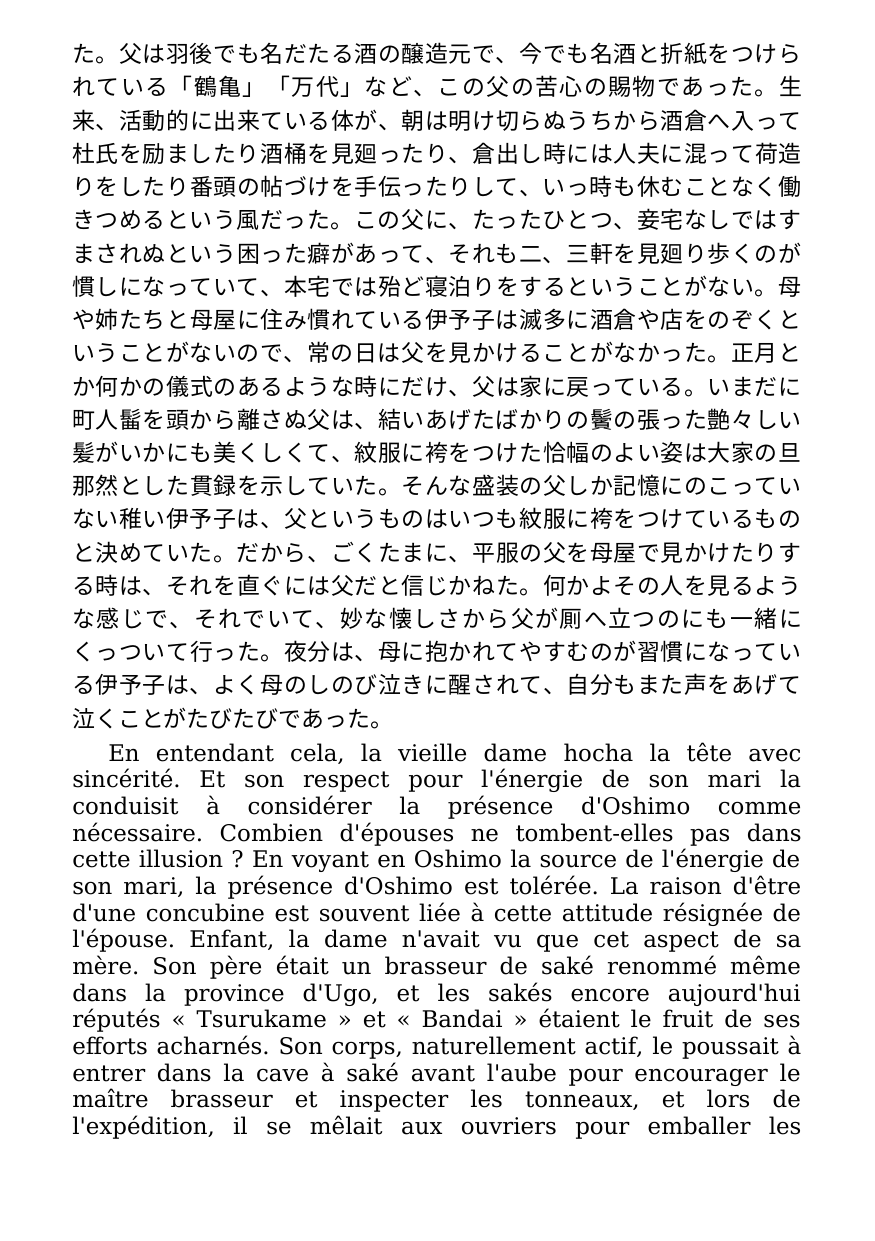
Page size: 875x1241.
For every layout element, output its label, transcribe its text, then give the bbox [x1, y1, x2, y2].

text En entendant cela, la vieille dame hocha la tête avec sincérité. Et son respect pour l'énergie de son mari la conduisit à considérer la présence d'Oshimo comme nécessaire. Combien d'épouses ne tombent-elles pas dans cette illusion ? En voyant en Oshimo la source de l'énergie de son mari, la présence d'Oshimo est tolérée. La raison d'être d'une concubine est souvent liée à cette attitude résignée de l'épouse. Enfant, la dame n'avait vu que cet aspect de sa mère. Son père était un brasseur de saké renommé même dans la province d'Ugo, et les sakés encore aujourd'hui réputés « Tsurukame » et « Bandai » étaient le fruit de ses efforts acharnés. Son corps, naturellement actif, le poussait à entrer dans la cave à saké avant l'aube pour encourager le maître brasseur et inspecter les tonneaux, et lors de l'expédition, il se mêlait aux ouvriers pour emballer les [72, 740, 802, 1140]
text た。父は羽後でも名だたる酒の醸造元で、今でも名酒と折紙をつけられている「鶴亀」「万代」など、この父の苦心の賜物であった。生来、活動的に出来ている体が、朝は明け切らぬうちから酒倉へ入って杜氏を励ましたり酒桶を見廻ったり、倉出し時には人夫に混って荷造りをしたり番頭の帖づけを手伝ったりして、いっ時も休むことなく働きつめるという風だった。この父に、たったひとつ、妾宅なしではすまされぬという困った癖があって、それも二、三軒を見廻り歩くのが慣しになっていて、本宅では殆ど寝泊りをするということがない。母や姉たちと母屋に住み慣れている伊予子は滅多に酒倉や店をのぞくということがないので、常の日は父を見かけることがなかった。正月とか何かの儀式のあるような時にだけ、父は家に戻っている。いまだに町人髷を頭から離さぬ父は、結いあげたばかりの鬢の張った艶々しい髪がいかにも美くしくて、紋服に袴をつけた恰幅のよい姿は大家の旦那然とした貫録を示していた。そんな盛装の父しか記憶にのこっていない稚い伊予子は、父というものはいつも紋服に袴をつけているものと決めていた。だから、ごくたまに、平服の父を母屋で見かけたりする時は、それを直ぐには父だと信じかねた。何かよその人を見るような感じで、それでいて、妙な懐しさから父が厠へ立つのにも一緒にくっついて行った。夜分は、母に抱かれてやすむのが習慣になっている伊予子は、よく母のしのび泣きに醒されて、自分もまた声をあげて泣くことがたびたびであった。 [72, 36, 802, 734]
